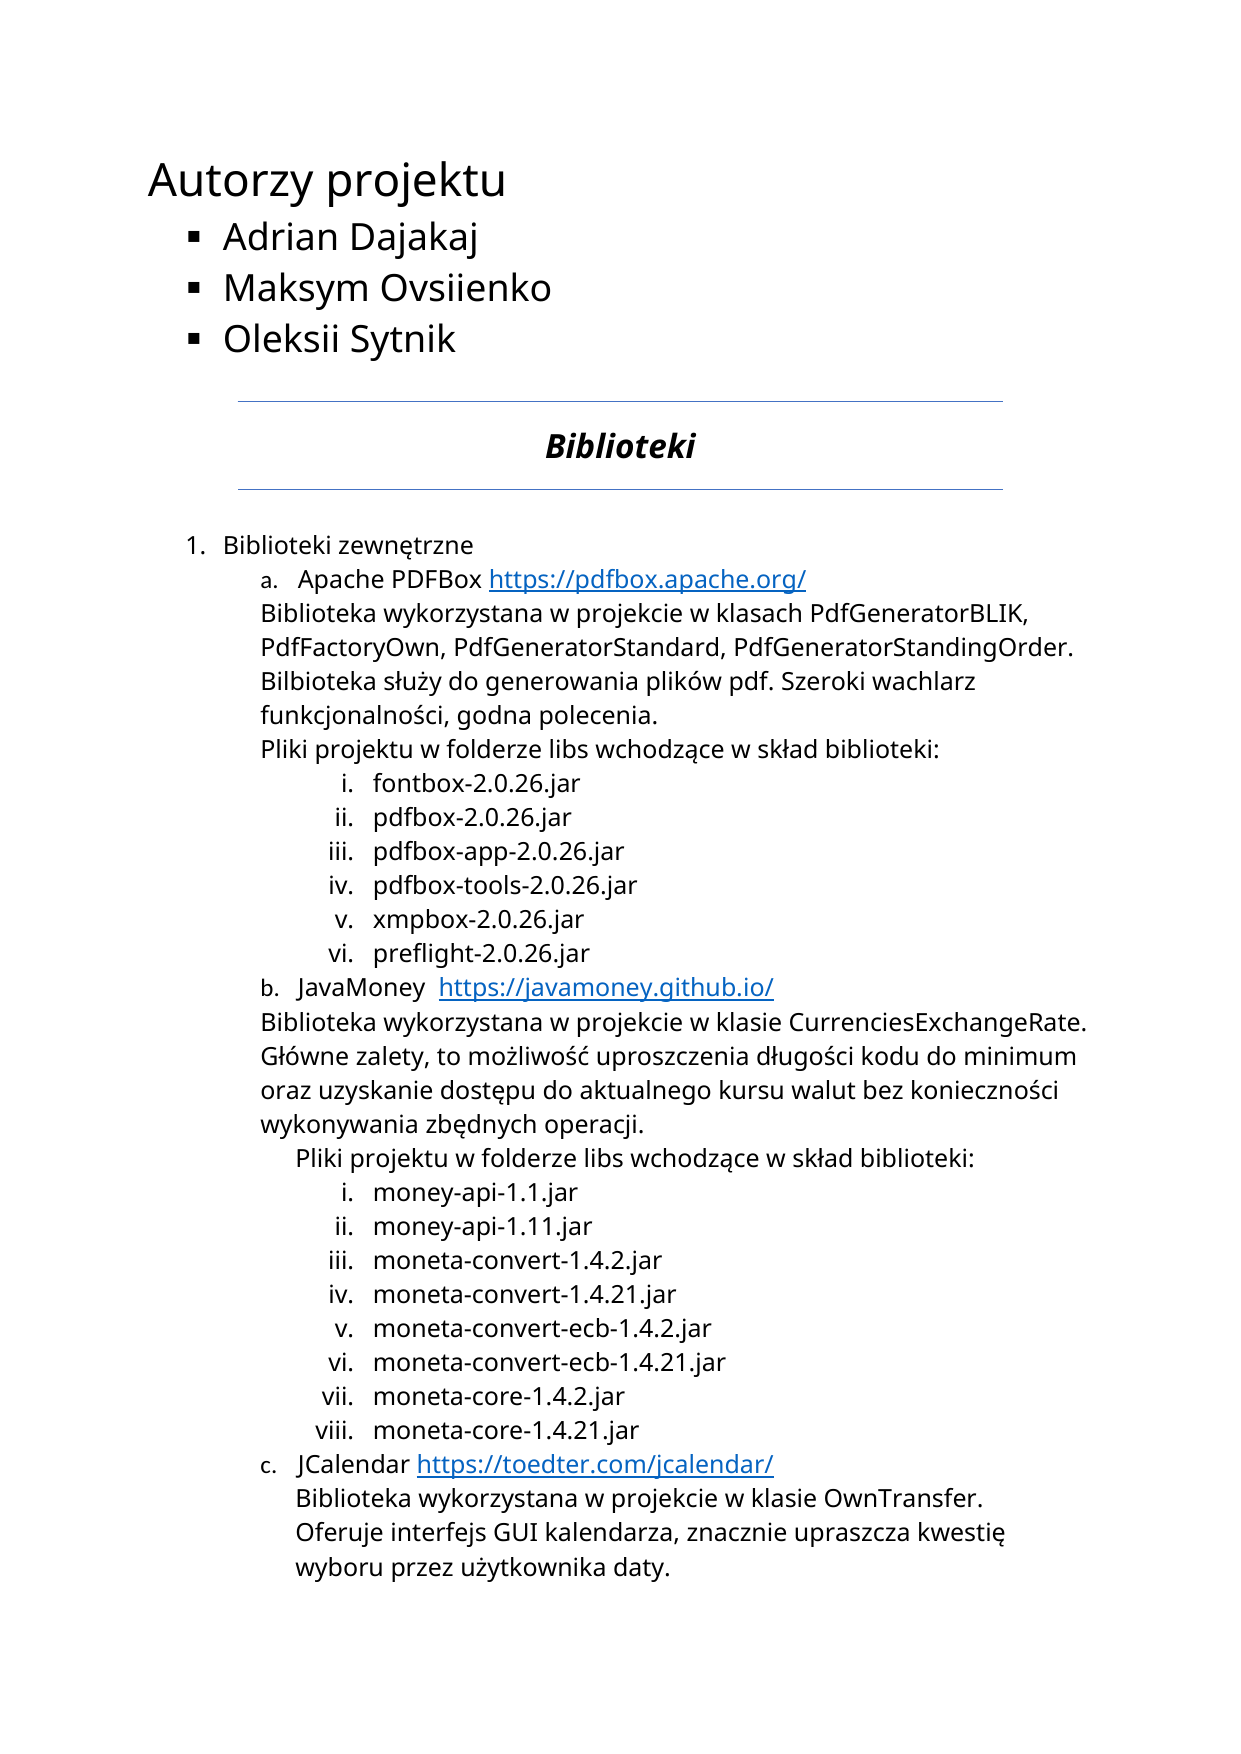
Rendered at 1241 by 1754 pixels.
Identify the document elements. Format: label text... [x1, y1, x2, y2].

list Adrian Dajakaj [185, 210, 1093, 261]
text Bilbioteka służy do generowania plików pdf. Szeroki wachlarz funkcjonalności, godna polecenia. [260, 663, 1093, 732]
list moneta-convert-1.4.2.jar [354, 1243, 1093, 1277]
list JCalendar https://toedter.com/jcalendar/ [260, 1447, 1093, 1481]
list moneta-convert-ecb-1.4.2.jar [354, 1311, 1093, 1345]
text Główne zalety, to możliwość uproszczenia długości kodu do minimum oraz uzyskanie dostępu do aktualnego kursu walut bez konieczności wykonywania zbędnych operacji. [260, 1038, 1093, 1140]
list pdfbox-app-2.0.26.jar [354, 834, 1093, 868]
text Autorzy projektu [148, 148, 1093, 210]
list moneta-core-1.4.2.jar [354, 1379, 1093, 1413]
list Biblioteka wykorzystana w projekcie w klasie OwnTransfer. [223, 1481, 1093, 1515]
text Biblioteka wykorzystana w projekcie w klasach PdfGeneratorBLIK, PdfFactoryOwn, PdfGeneratorStandard, PdfGeneratorStandingOrder. [260, 595, 1093, 663]
list pdfbox-2.0.26.jar [354, 800, 1093, 834]
list Maksym Ovsiienko [185, 261, 1093, 312]
list fontbox-2.0.26.jar [354, 766, 1093, 800]
list money-api-1.1.jar [354, 1174, 1093, 1208]
list preflight-2.0.26.jar [354, 936, 1093, 970]
list Biblioteki zewnętrzne [185, 527, 1093, 561]
list Oleksii Sytnik [185, 312, 1093, 363]
text Pliki projektu w folderze libs wchodzące w skład biblioteki: [295, 1140, 1093, 1174]
text Biblioteka wykorzystana w projekcie w klasie CurrenciesExchangeRate. [260, 1004, 1093, 1038]
list moneta-convert-ecb-1.4.21.jar [354, 1345, 1093, 1379]
list moneta-convert-1.4.21.jar [354, 1277, 1093, 1311]
list xmpbox-2.0.26.jar [354, 902, 1093, 936]
text Biblioteki [238, 402, 1003, 489]
list moneta-core-1.4.21.jar [354, 1413, 1093, 1447]
list Oferuje interfejs GUI kalendarza, znacznie upraszcza kwestię wyboru przez użytkownika daty. [295, 1515, 1093, 1583]
list money-api-1.11.jar [354, 1208, 1093, 1243]
text Pliki projektu w folderze libs wchodzące w skład biblioteki: [260, 732, 1093, 766]
list pdfbox-tools-2.0.26.jar [354, 868, 1093, 902]
list Apache PDFBox https://pdfbox.apache.org/ [260, 561, 1093, 595]
list JavaMoney https://javamoney.github.io/ [260, 970, 1093, 1004]
